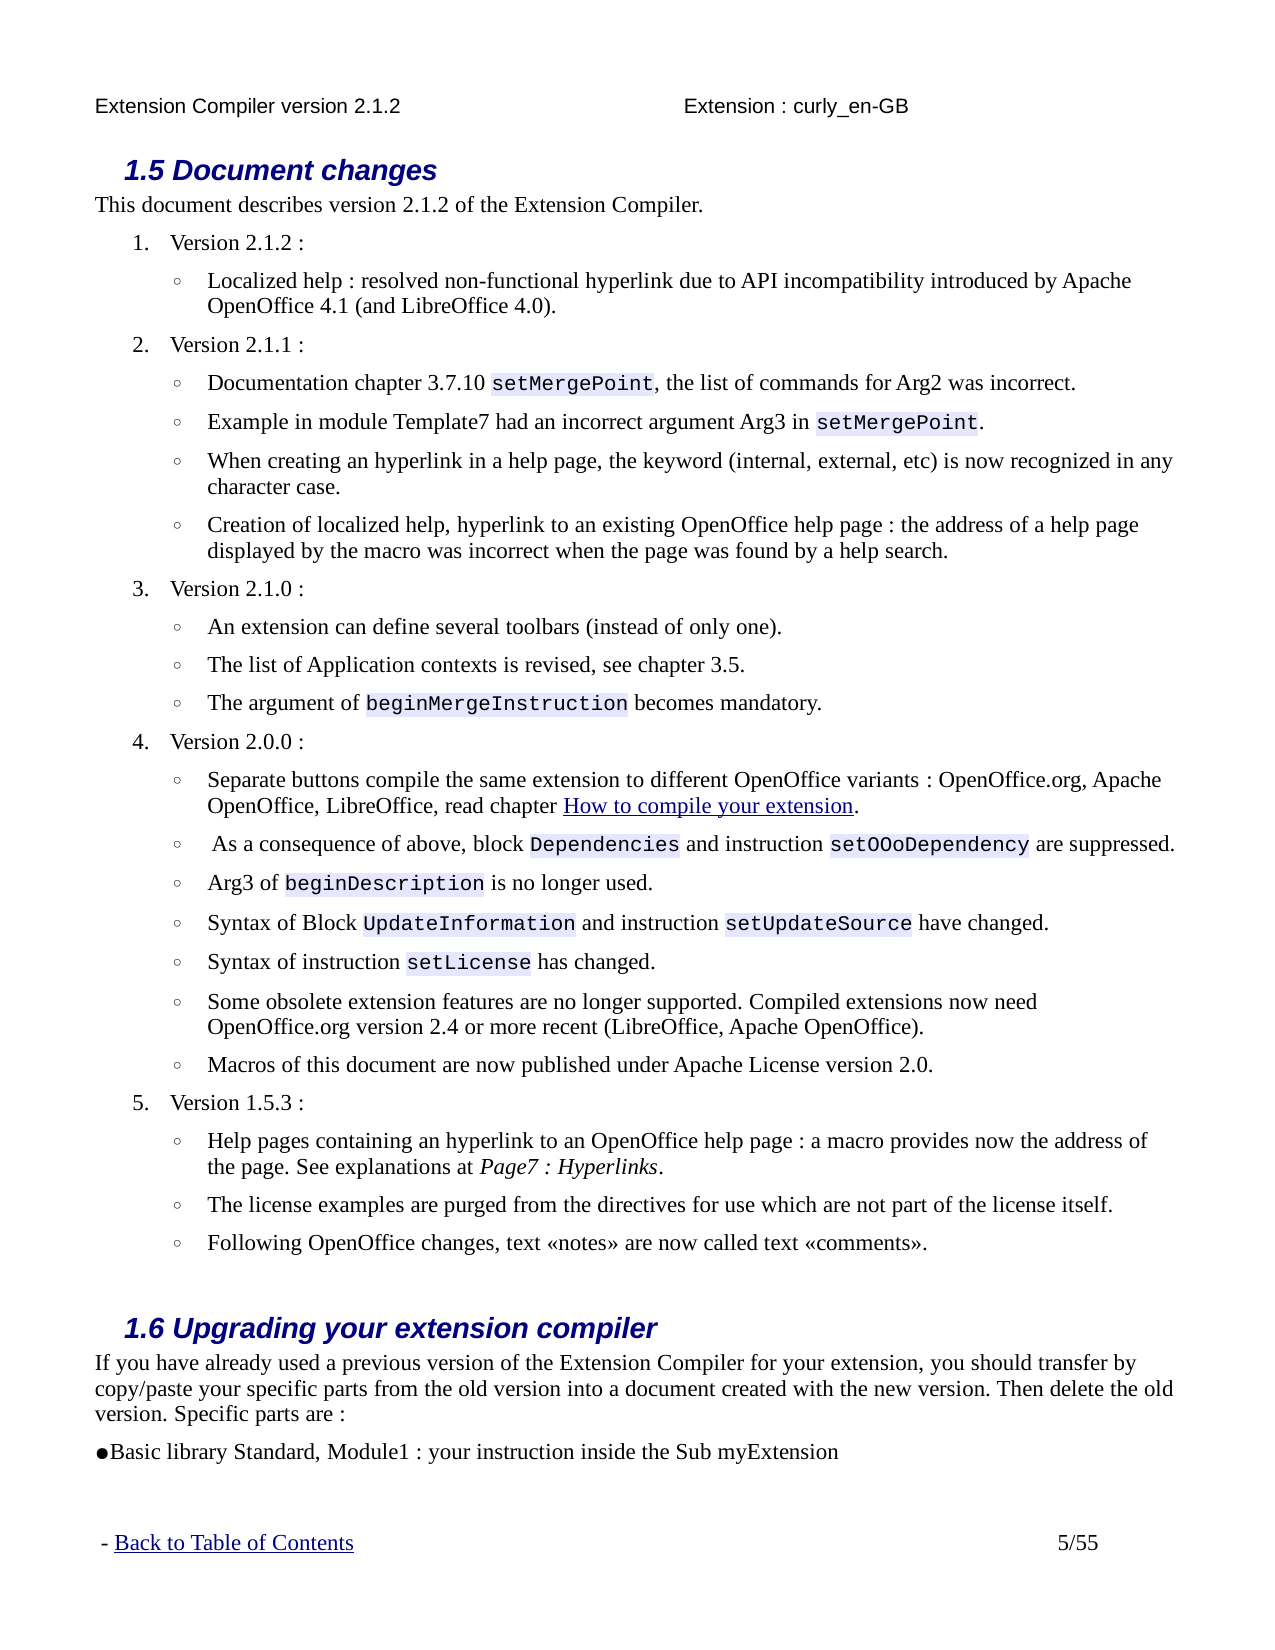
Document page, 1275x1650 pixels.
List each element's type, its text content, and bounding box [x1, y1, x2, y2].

subtitle Upgrading your extension compiler [124, 1312, 1181, 1344]
list Documentation chapter 3.7.10 setMergePoint, the list of commands for Arg2 was incorrect. [169, 369, 1181, 396]
list When creating an hyperlink in a help page, the keyword (internal, external, etc) is now recognized in any character case. [169, 448, 1181, 499]
text This document describes version 2.1.2 of the Extension Compiler. [94, 192, 1181, 217]
list Creation of localized help, hyperlink to an existing OpenOffice help page : the address of a help page displayed by the macro was incorrect when the page was found by a help search. [169, 512, 1181, 563]
list Version 2.1.2 : [132, 230, 1181, 255]
list Localized help : resolved non-functional hyperlink due to API incompatibility introduced by Apache OpenOffice 4.1 (and LibreOffice 4.0). [169, 268, 1181, 319]
list Syntax of instruction setLicense has changed. [169, 949, 1181, 976]
list Some obsolete extension features are no longer supported. Compiled extensions now need OpenOffice.org version 2.4 or more recent (LibreOffice, Apache OpenOffice). [169, 988, 1181, 1039]
list Separate buttons compile the same extension to different OpenOffice variants : OpenOffice.org, Apache OpenOffice, LibreOffice, read chapter How to compile your extension. [169, 767, 1181, 818]
list Version 2.0.0 : [132, 729, 1181, 754]
list Version 2.1.0 : [132, 576, 1181, 601]
list The list of Application contexts is revised, see chapter 3.5. [169, 652, 1181, 677]
list As a consequence of above, block Dependencies and instruction setOOoDependency are suppressed. [169, 831, 1181, 858]
list The license examples are purged from the directives for use which are not part of the license itself. [169, 1192, 1181, 1217]
subtitle Document changes [124, 153, 1181, 186]
list The argument of beginMergeInstruction becomes mandatory. [169, 689, 1181, 717]
list Basic library Standard, Module1 : your instruction inside the Sub myExtension [94, 1439, 1181, 1465]
list An extension can define several toolbars (instead of only one). [169, 613, 1181, 639]
list Example in module Template7 had an incorrect argument Arg3 in setMergePoint. [169, 409, 1181, 436]
list Version 1.5.3 : [132, 1090, 1181, 1116]
list Macros of this document are now published under Apache License version 2.0. [169, 1052, 1181, 1078]
text If you have already used a previous version of the Extension Compiler for your extension, you should transfer by copy/paste your specific parts from the old version into a document created with the new version. Then delete the old version. Specific parts are : [94, 1350, 1181, 1427]
list Arg3 of beginDescription is no longer used. [169, 870, 1181, 897]
list Syntax of Block UpdateInformation and instruction setUpdateSource have changed. [169, 909, 1181, 937]
list Version 2.1.1 : [132, 331, 1181, 357]
list Following OpenOffice changes, text «notes» are now called text «comments». [169, 1230, 1181, 1255]
list Help pages containing an hyperlink to an OpenOffice help page : a macro provides now the address of the page. See explanations at Page7 : Hyperlinks. [169, 1128, 1181, 1179]
